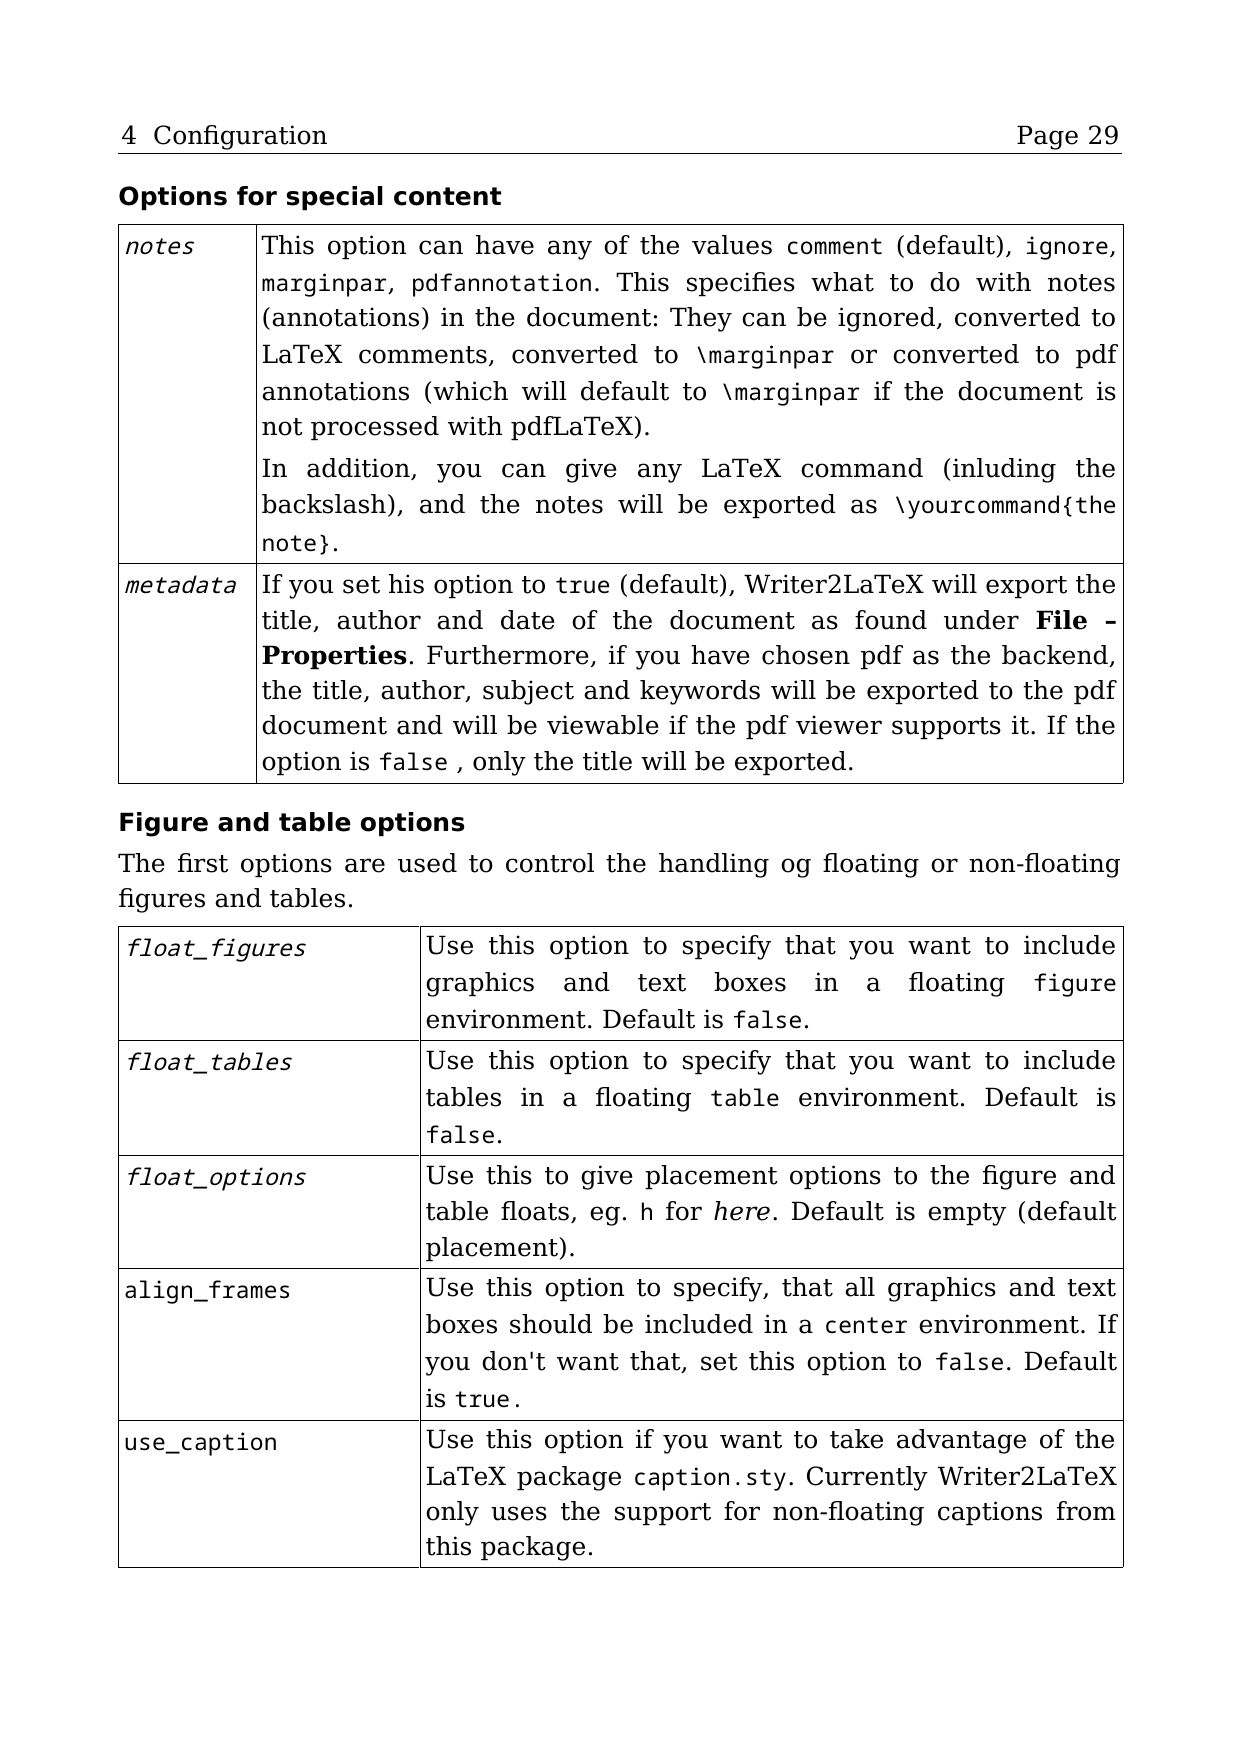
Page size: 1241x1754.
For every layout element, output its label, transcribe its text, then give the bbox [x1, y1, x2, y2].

subtitle Options for special content [118, 182, 1122, 211]
table_header notes [119, 225, 256, 563]
table_header float_figures [119, 927, 419, 1040]
table_cell Use this option to specify, that all graphics and text boxes should be included in a center environment. If you don't want that, set this option to false. Default is true. [421, 1269, 1123, 1420]
table_cell metadata [119, 564, 256, 783]
table_cell float_options [119, 1156, 419, 1268]
table_header Use this option to specify that you want to include graphics and text boxes in a floating figure environment. Default is false. [421, 927, 1123, 1040]
table_cell float_tables [119, 1041, 419, 1155]
text The first options are used to control the handling og floating or non-floating figures and tables. [118, 849, 1122, 913]
table_cell Use this option to specify that you want to include tables in a floating table environment. Default is false. [421, 1041, 1123, 1155]
table_cell If you set his option to true (default), Writer2LaTeX will export the title, author and date of the document as found under File – Properties. Furthermore, if you have chosen pdf as the backend, the title, author, subject and keywords will be exported to the pdf document and will be viewable if the pdf viewer supports it. If the option is false , only the title will be exported. [257, 564, 1123, 783]
table_cell Use this to give placement options to the figure and table floats, eg. h for here. Default is empty (default placement). [421, 1156, 1123, 1268]
table_cell align_frames [119, 1269, 419, 1420]
subtitle Figure and table options [118, 808, 1122, 837]
table_cell use_caption [119, 1421, 419, 1567]
table_header This option can have any of the values comment (default), ignore, marginpar, pdfannotation. This specifies what to do with notes (annotations) in the document: They can be ignored, converted to LaTeX comments, converted to \marginpar or converted to pdf annotations (which will default to \marginpar if the document is not processed with pdfLaTeX). In addition, you can give any LaTeX command (inluding the backslash), and the notes will be exported as \yourcommand{the note}. [257, 225, 1123, 563]
table_cell Use this option if you want to take advantage of the LaTeX package caption.sty. Currently Writer2LaTeX only uses the support for non-floating captions from this package. [421, 1421, 1123, 1567]
